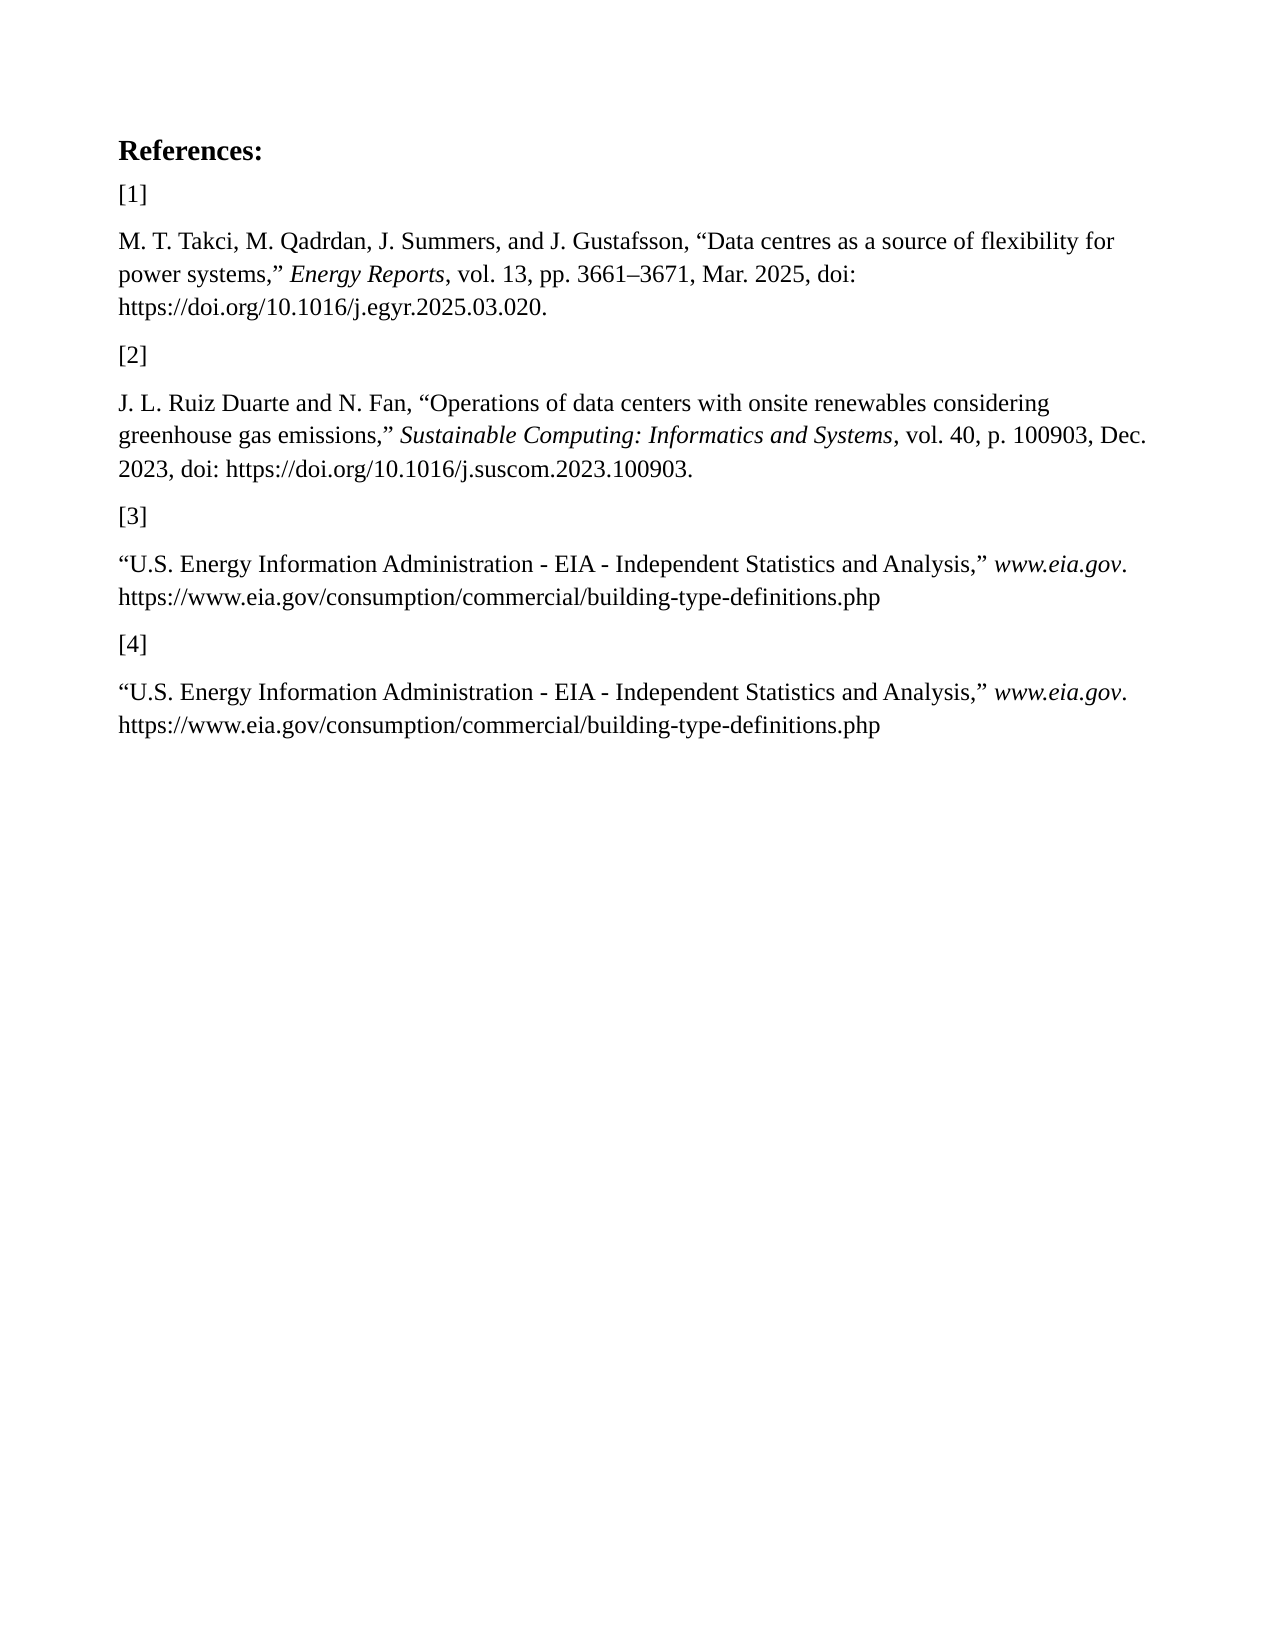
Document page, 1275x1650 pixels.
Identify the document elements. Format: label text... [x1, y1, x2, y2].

subtitle References: [118, 133, 1157, 166]
text “U.S. Energy Information Administration - EIA - Independent Statistics and Analysis,” www.eia.gov. https://www.eia.gov/consumption/commercial/building-type-definitions.php [118, 549, 1157, 611]
text J. L. Ruiz Duarte and N. Fan, “Operations of data centers with onsite renewables considering greenhouse gas emissions,” Sustainable Computing: Informatics and Systems, vol. 40, p. 100903, Dec. 2023, doi: https://doi.org/10.1016/j.suscom.2023.100903. [118, 388, 1157, 482]
text ‌ [118, 758, 1157, 786]
text [1] [118, 179, 1157, 207]
text ‌[4] [118, 629, 1157, 658]
text M. T. Takci, M. Qadrdan, J. Summers, and J. Gustafsson, “Data centres as a source of flexibility for power systems,” Energy Reports, vol. 13, pp. 3661–3671, Mar. 2025, doi: https://doi.org/10.1016/j.egyr.2025.03.020. [118, 226, 1157, 321]
text “U.S. Energy Information Administration - EIA - Independent Statistics and Analysis,” www.eia.gov. https://www.eia.gov/consumption/commercial/building-type-definitions.php [118, 677, 1157, 739]
text ‌[3] [118, 501, 1157, 530]
text ‌[2] [118, 340, 1157, 369]
